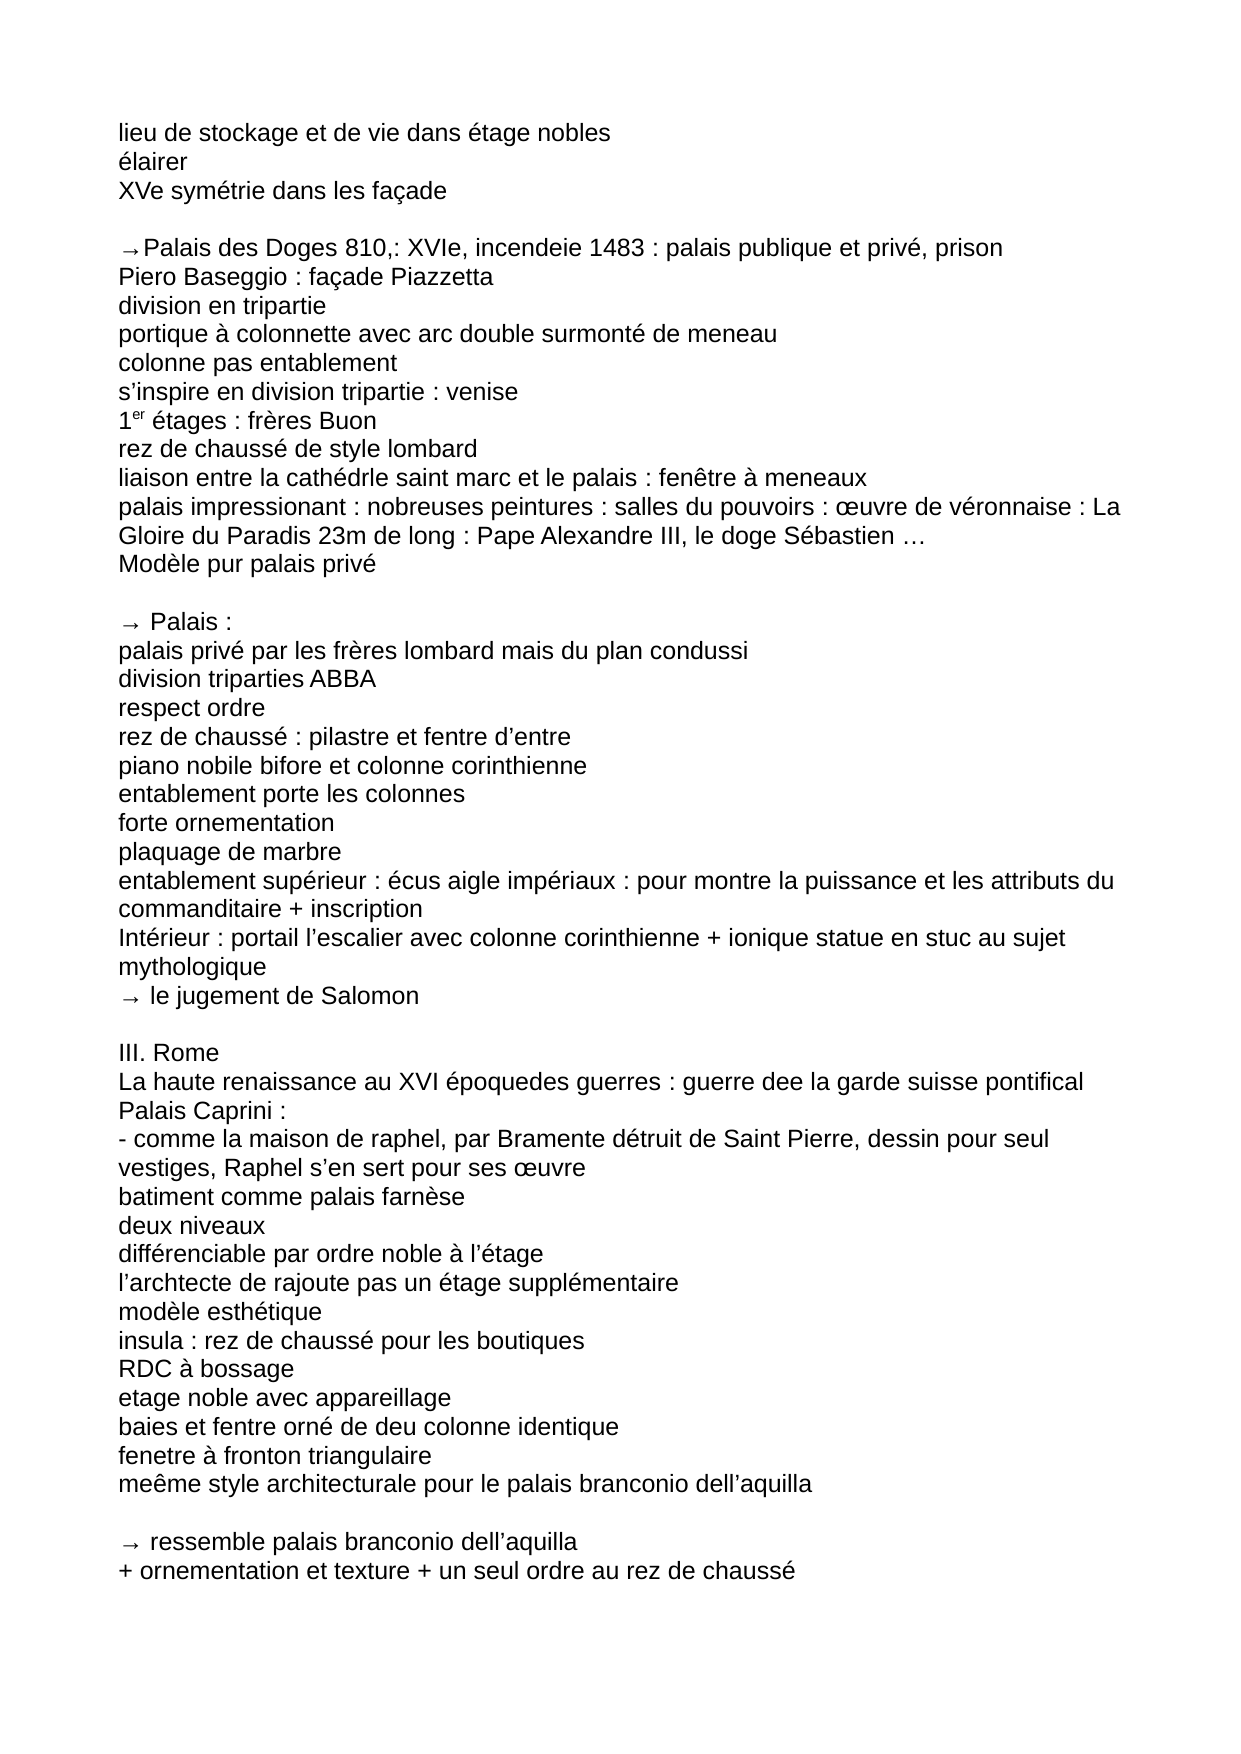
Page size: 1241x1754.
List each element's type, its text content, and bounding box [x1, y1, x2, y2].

text etage noble avec appareillage [118, 1383, 1122, 1412]
text 1er étages : frères Buon [118, 406, 1122, 434]
text rez de chaussé de style lombard [118, 434, 1122, 463]
text + ornementation et texture + un seul ordre au rez de chaussé [118, 1556, 1122, 1584]
text forte ornementation [118, 808, 1122, 837]
text palais privé par les frères lombard mais du plan condussi [118, 636, 1122, 664]
text élairer [118, 147, 1122, 176]
text lieu de stockage et de vie dans étage nobles [118, 118, 1122, 147]
text - comme la maison de raphel, par Bramente détruit de Saint Pierre, dessin pour seul vestiges, Raphel s’en sert pour ses œuvre [118, 1124, 1122, 1182]
text fenetre à fronton triangulaire [118, 1441, 1122, 1469]
text deux niveaux [118, 1211, 1122, 1239]
text rez de chaussé : pilastre et fentre d’entre [118, 722, 1122, 751]
text RDC à bossage [118, 1354, 1122, 1383]
text meême style architecturale pour le palais branconio dell’aquilla [118, 1469, 1122, 1498]
text différenciable par ordre noble à l’étage [118, 1239, 1122, 1268]
text → Palais : [118, 607, 1122, 636]
text insula : rez de chaussé pour les boutiques [118, 1326, 1122, 1354]
text Piero Baseggio : façade Piazzetta [118, 262, 1122, 291]
text l’archtecte de rajoute pas un étage supplémentaire [118, 1268, 1122, 1297]
text XVe symétrie dans les façade [118, 176, 1122, 204]
text → ressemble palais branconio dell’aquilla [118, 1527, 1122, 1556]
text entablement supérieur : écus aigle impériaux : pour montre la puissance et les attributs du commanditaire + inscription [118, 866, 1122, 923]
text batiment comme palais farnèse [118, 1182, 1122, 1211]
text Intérieur : portail l’escalier avec colonne corinthienne + ionique statue en stuc au sujet mythologique [118, 923, 1122, 981]
text liaison entre la cathédrle saint marc et le palais : fenêtre à meneaux [118, 463, 1122, 492]
text palais impressionant : nobreuses peintures : salles du pouvoirs : œuvre de véronnaise : La Gloire du Paradis 23m de long : Pape Alexandre III, le doge Sébastien … [118, 492, 1122, 549]
text respect ordre [118, 693, 1122, 722]
text piano nobile bifore et colonne corinthienne [118, 751, 1122, 779]
text →Palais des Doges 810,: XVIe, incendeie 1483 : palais publique et privé, prison [118, 233, 1122, 262]
text → le jugement de Salomon [118, 981, 1122, 1009]
text plaquage de marbre [118, 837, 1122, 866]
text colonne pas entablement [118, 348, 1122, 377]
text modèle esthétique [118, 1297, 1122, 1326]
text baies et fentre orné de deu colonne identique [118, 1412, 1122, 1441]
text Modèle pur palais privé [118, 549, 1122, 578]
text entablement porte les colonnes [118, 779, 1122, 808]
text Palais Caprini : [118, 1096, 1122, 1124]
text s’inspire en division tripartie : venise [118, 377, 1122, 406]
text La haute renaissance au XVI époquedes guerres : guerre dee la garde suisse pontifical [118, 1067, 1122, 1096]
text III. Rome [118, 1038, 1122, 1067]
text division triparties ABBA [118, 664, 1122, 693]
text portique à colonnette avec arc double surmonté de meneau [118, 319, 1122, 348]
text division en tripartie [118, 291, 1122, 319]
